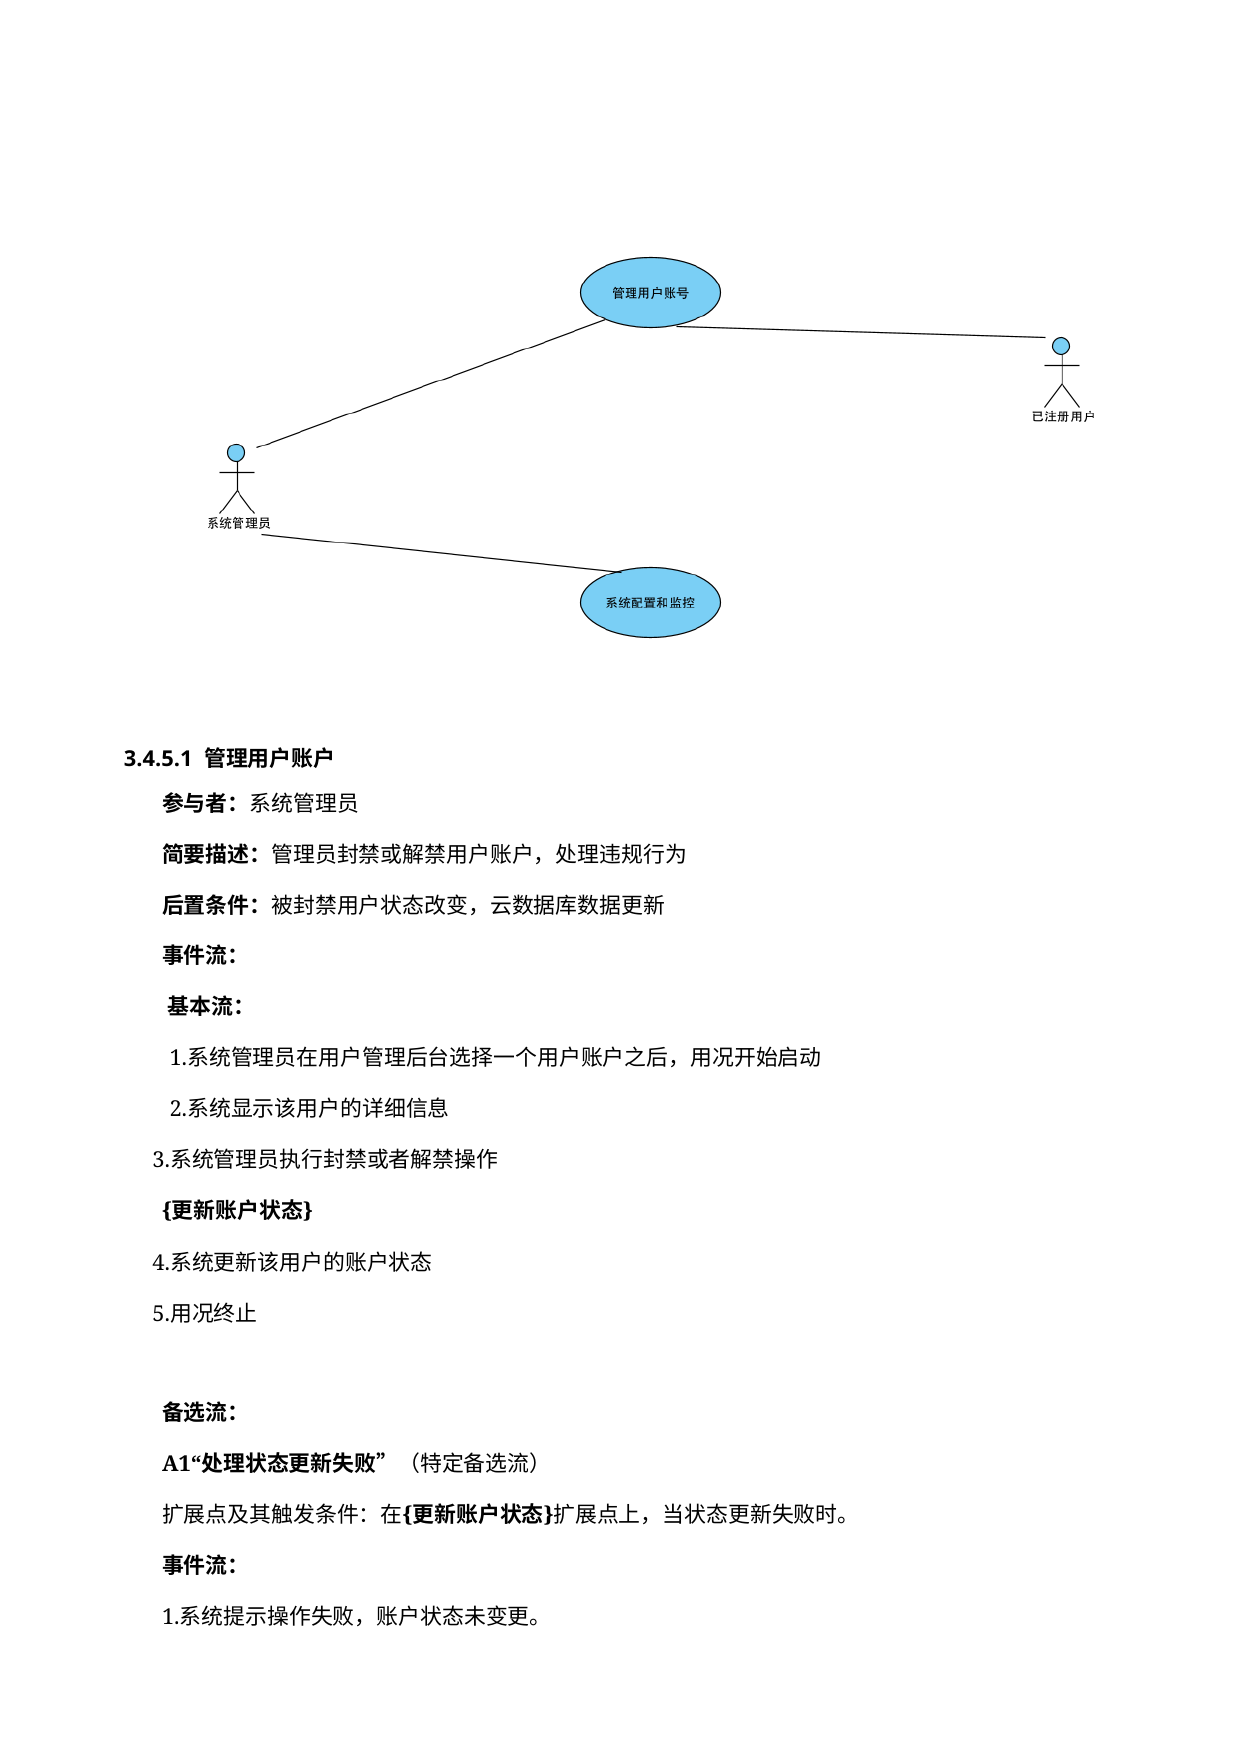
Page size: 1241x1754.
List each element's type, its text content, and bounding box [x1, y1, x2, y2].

text 事件流：​​ [118, 1548, 1122, 1580]
text 扩展点及其触发条件：在{更新账户状态}扩展点上，当状态更新失败时。 [118, 1497, 1122, 1529]
text {更新账户状态} [118, 1193, 1122, 1225]
list 1.系统管理员在用户管理后台选择一个用户账户之后，用况开始启动 [118, 1040, 1122, 1072]
text 1.系统提示操作失败，账户状态未变更。 [118, 1599, 1122, 1631]
list 4.系统更新该用户的账户状态 [118, 1244, 1122, 1276]
picture [118, 187, 1123, 672]
list 2.系统显示该用户的详细信息 [118, 1091, 1122, 1123]
text A1“处理状态更新失败”（特定备选流）​​ [118, 1446, 1122, 1478]
subtitle 管理用户账户 [118, 741, 1122, 773]
text 简要描述：管理员封禁或解禁用户账户，处理违规行为 [118, 837, 1122, 868]
text 参与者：系统管理员 [118, 786, 1122, 818]
list 3.系统管理员执行封禁或者解禁操作 [118, 1142, 1122, 1174]
text 基本流： [118, 989, 1122, 1021]
text 备选流​​： [118, 1395, 1122, 1427]
text 事件流： [118, 938, 1122, 970]
list 5.用况终止 [118, 1296, 1122, 1327]
text 后置条件：被封禁用户状态改变，云数据库数据更新 [118, 888, 1122, 919]
